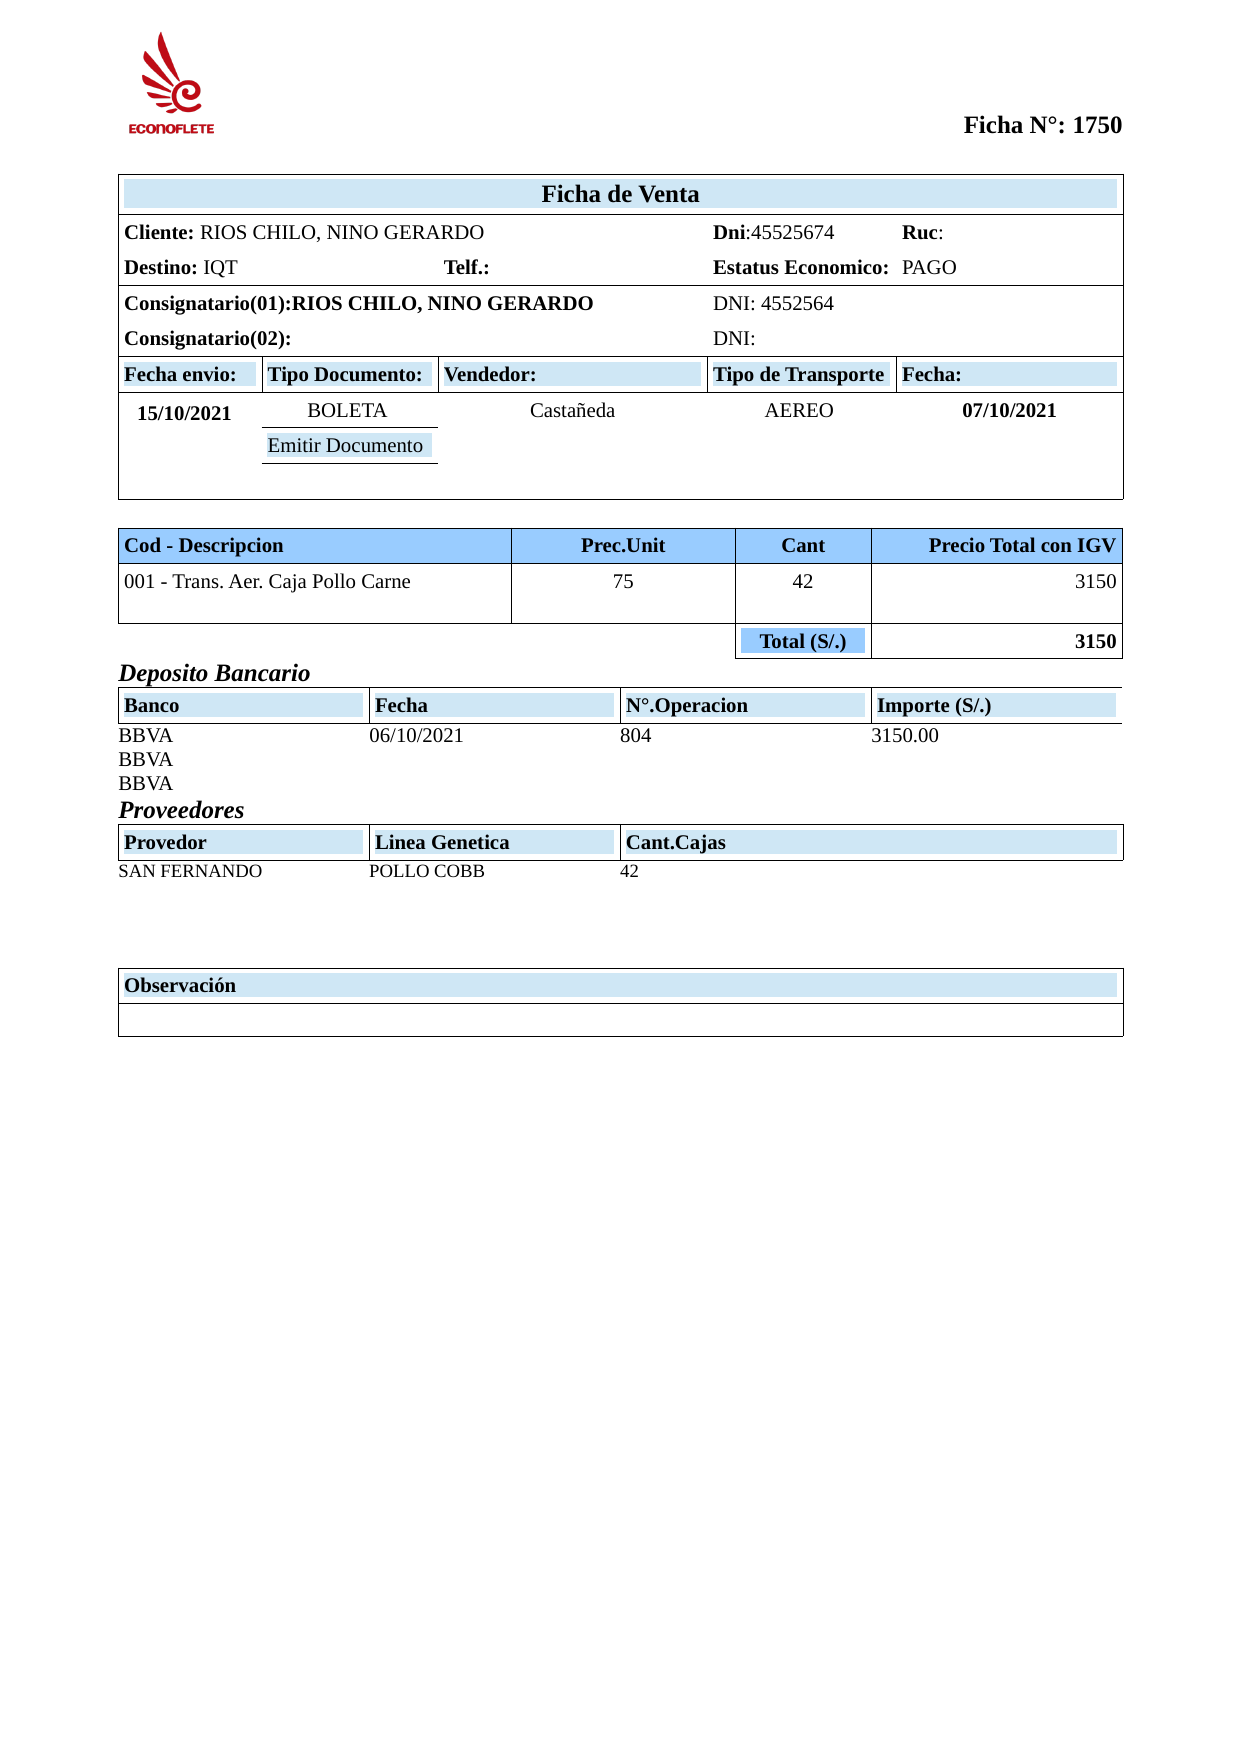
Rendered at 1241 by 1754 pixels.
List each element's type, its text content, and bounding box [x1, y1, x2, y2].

table_cell [262, 464, 438, 498]
table_cell 3150.00 [871, 724, 1122, 747]
table_cell 07/10/2021 [896, 393, 1123, 498]
table_cell Destino: IQT [119, 249, 438, 285]
table_cell POLLO COBB [369, 861, 620, 881]
table_cell 3150 [872, 564, 1122, 623]
table_cell BBVA [118, 724, 369, 747]
table_cell Telf.: [438, 249, 707, 285]
table_cell 15/10/2021 [119, 393, 262, 498]
table_cell Cliente: RIOS CHILO, NINO GERARDO [119, 215, 707, 249]
table_header Precio Total con IGV [872, 529, 1122, 563]
table_cell 42 [620, 861, 1123, 881]
table_cell Tipo Documento: [263, 357, 438, 392]
table_cell BOLETA [262, 393, 438, 427]
table_cell [620, 924, 1123, 946]
table_cell Vendedor: [439, 357, 707, 392]
table_cell Total (S/.) [736, 624, 871, 658]
table_cell BBVA [118, 771, 369, 795]
table_cell 804 [620, 724, 871, 747]
table_cell Emitir Documento [262, 428, 438, 463]
text Proveedores [118, 795, 1122, 824]
table_cell [118, 946, 369, 967]
table_cell [620, 881, 1123, 903]
table_cell 3150 [872, 624, 1122, 658]
table_header Cant [736, 529, 871, 563]
table_cell Consignatario(02): [119, 321, 707, 356]
table_cell DNI: [707, 321, 1123, 356]
table_cell [369, 946, 620, 967]
table_header Banco [119, 688, 369, 723]
table_cell AEREO [707, 393, 896, 498]
table_header Importe (S/.) [872, 688, 1122, 723]
table_cell PAGO [896, 249, 1123, 285]
table_header Prec.Unit [512, 529, 735, 563]
table_cell 42 [736, 564, 871, 623]
table_cell DNI: 4552564 [707, 286, 1123, 321]
table_header Observación [119, 969, 1123, 1003]
table_header Cant.Cajas [621, 825, 1123, 859]
table_cell [118, 903, 369, 924]
table_cell [871, 747, 1122, 771]
table_cell [620, 903, 1123, 924]
table_cell [871, 771, 1122, 795]
table_cell [369, 881, 620, 903]
table_cell SAN FERNANDO [118, 861, 369, 881]
table_header N°.Operacion [621, 688, 871, 723]
table_cell [369, 903, 620, 924]
table_cell [369, 924, 620, 946]
table_cell BBVA [118, 747, 369, 771]
table_cell 001 - Trans. Aer. Caja Pollo Carne [119, 564, 511, 623]
table_cell [119, 1004, 1123, 1036]
table_cell [620, 946, 1123, 967]
table_cell 06/10/2021 [369, 724, 620, 747]
table_cell [369, 771, 620, 795]
table_cell [620, 747, 871, 771]
table_cell Tipo de Transporte [708, 357, 896, 392]
table_cell Consignatario(01):RIOS CHILO, NINO GERARDO [119, 286, 707, 321]
picture [118, 31, 225, 134]
table_cell Fecha envio: [119, 357, 262, 392]
table_cell [369, 747, 620, 771]
table_header Linea Genetica [370, 825, 620, 859]
table_cell [118, 924, 369, 946]
table_cell Ruc: [896, 215, 1123, 249]
table_header Cod - Descripcion [119, 529, 511, 563]
table_cell [511, 624, 735, 658]
table_cell Fecha: [897, 357, 1123, 392]
table_cell [118, 881, 369, 903]
table_header Ficha de Venta [119, 175, 1123, 214]
table_cell [620, 771, 871, 795]
table_cell Dni:45525674 [707, 215, 896, 249]
table_cell [118, 624, 511, 658]
table_cell Estatus Economico: [707, 249, 896, 285]
table_cell Castañeda [438, 393, 707, 498]
table_header Provedor [119, 825, 369, 859]
table_cell 75 [512, 564, 735, 623]
text Deposito Bancario [118, 658, 1122, 687]
table_header Fecha [370, 688, 620, 723]
